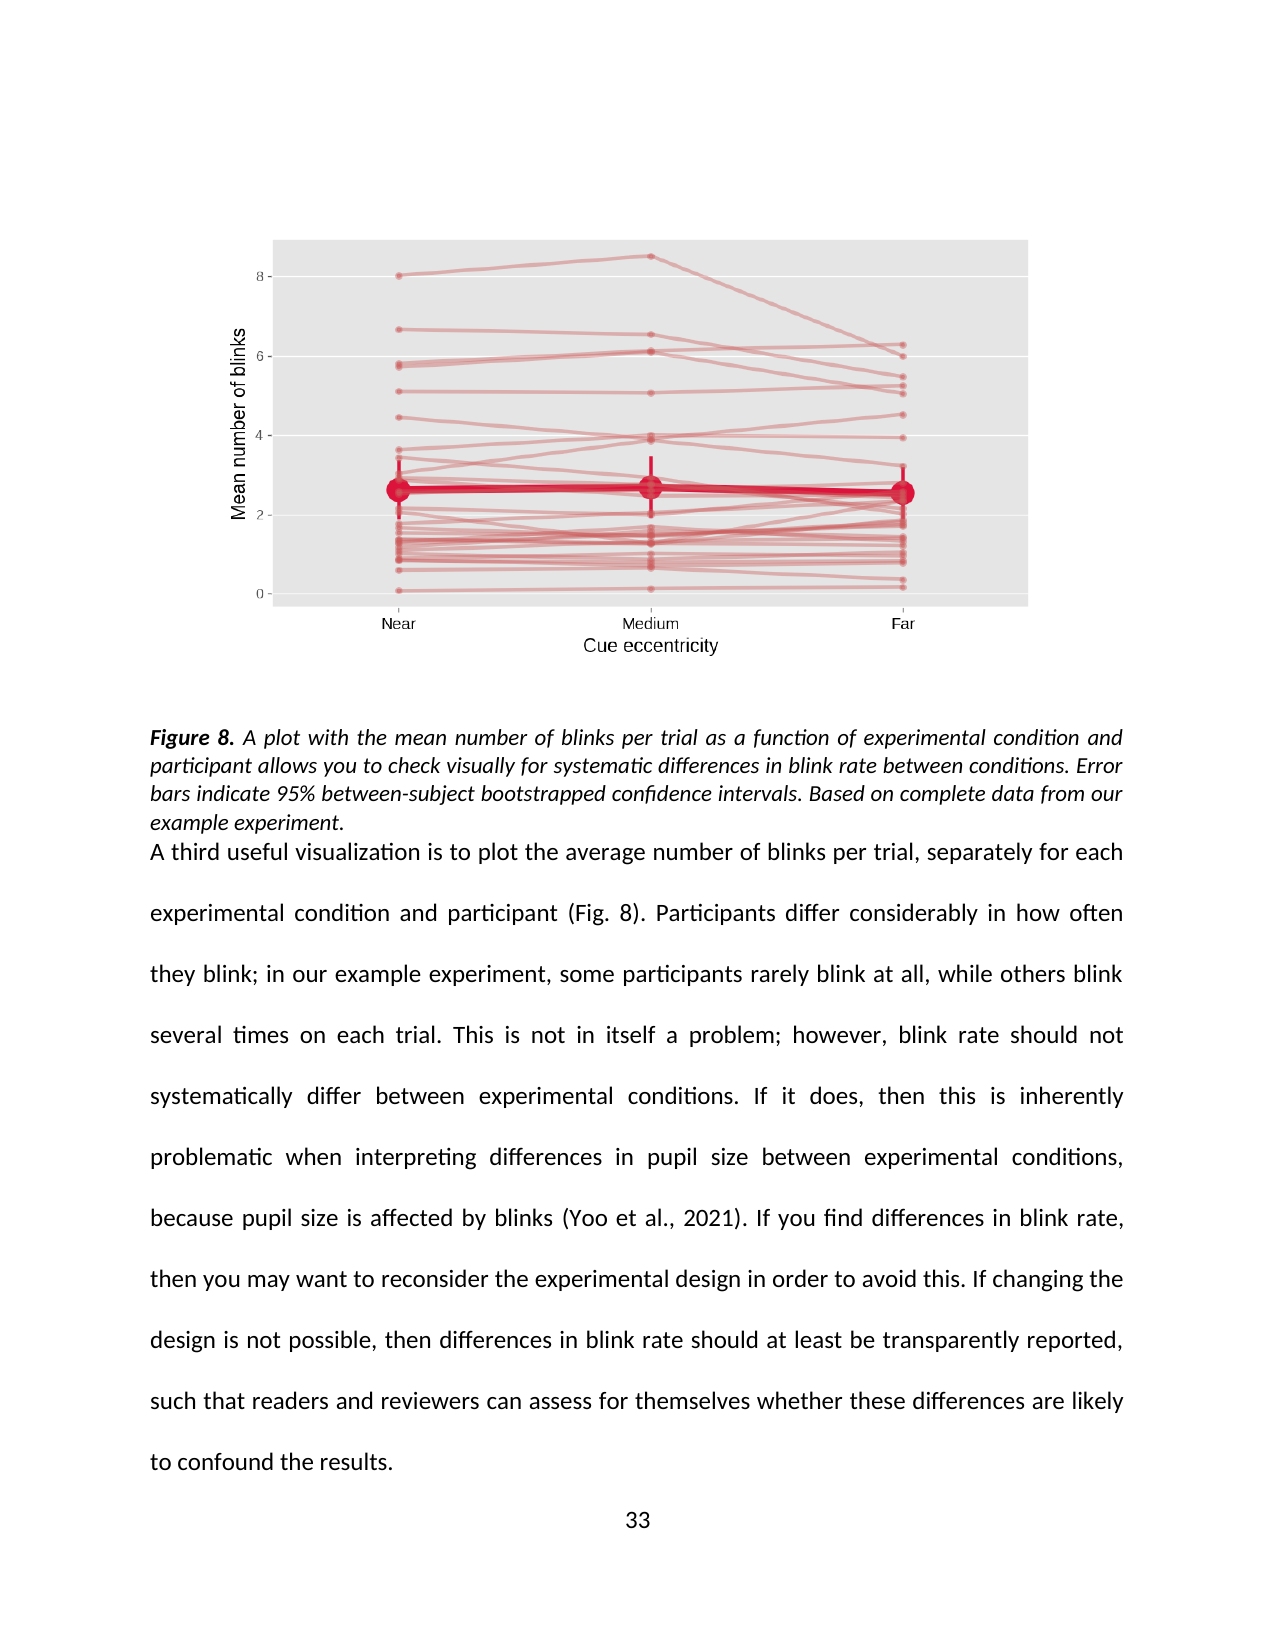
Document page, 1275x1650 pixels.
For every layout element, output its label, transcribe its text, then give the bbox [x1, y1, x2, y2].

subtitle Figure 8. A plot with the mean number of blinks per trial as a function of experimental condition and participant allows you to check visually for systematic differences in blink rate between conditions. Error bars indicate 95% between-subject bootstrapped confidence intervals. Based on complete data from our example experiment. [150, 723, 1125, 836]
text A third useful visualization is to plot the average number of blinks per trial, separately for each experimental condition and participant (Fig. 8). Participants differ considerably in how often they blink; in our example experiment, some participants rarely blink at all, while others blink several times on each trial. This is not in itself a problem; however, blink rate should not systematically differ between experimental conditions. If it does, then this is inherently problematic when interpreting differences in pupil size between experimental conditions, because pupil size is affected by blinks (Yoo et al., 2021). If you find differences in blink rate, then you may want to reconsider the experimental design in order to avoid this. If changing the design is not possible, then differences in blink rate should at least be transparently reported, such that readers and reviewers can assess for themselves whether these differences are likely to confound the results. [150, 836, 1125, 1477]
picture [150, 180, 1125, 668]
